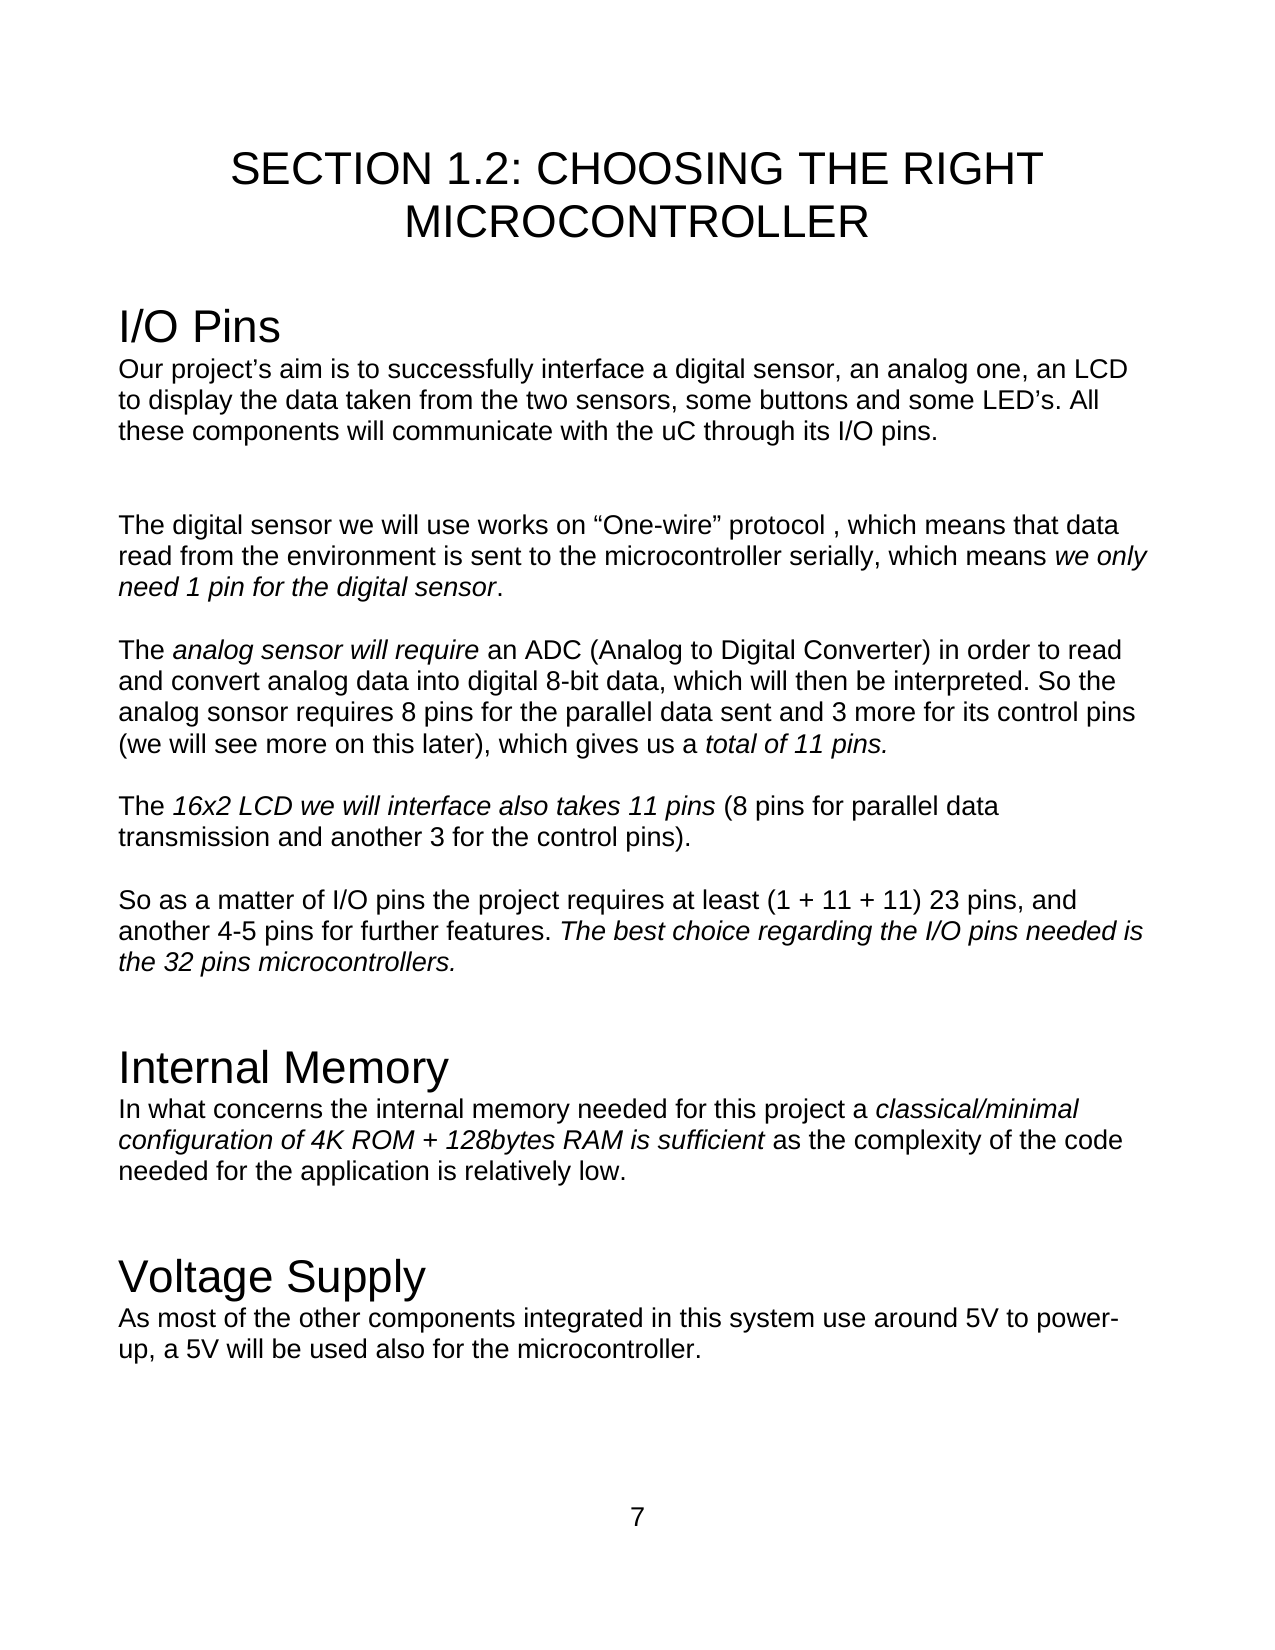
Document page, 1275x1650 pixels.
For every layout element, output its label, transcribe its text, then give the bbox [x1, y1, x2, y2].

text I/O Pins [118, 300, 1157, 353]
text In what concerns the internal memory needed for this project a classical/minimal configuration of 4K ROM + 128bytes RAM is sufficient as the complexity of the code needed for the application is relatively low. [118, 1093, 1157, 1187]
text Voltage Supply [118, 1249, 1157, 1302]
text As most of the other components integrated in this system use around 5V to power-up, a 5V will be used also for the microcontroller. [118, 1302, 1157, 1364]
text Our project’s aim is to successfully interface a digital sensor, an analog one, an LCD to display the data taken from the two sensors, some buttons and some LED’s. All these components will communicate with the uC through its I/O pins. [118, 353, 1157, 446]
text The 16x2 LCD we will interface also takes 11 pins (8 pins for parallel data transmission and another 3 for the control pins). [118, 790, 1157, 853]
text The analog sensor will require an ADC (Analog to Digital Converter) in order to read and convert analog data into digital 8-bit data, which will then be interpreted. So the analog sonsor requires 8 pins for the parallel data sent and 3 more for its control pins (we will see more on this later), which gives us a total of 11 pins. [118, 634, 1157, 759]
text Internal Memory [118, 1040, 1157, 1093]
text The digital sensor we will use works on “One-wire” protocol , which means that data read from the environment is sent to the microcontroller serially, which means we only need 1 pin for the digital sensor. [118, 509, 1157, 603]
text SECTION 1.2: CHOOSING THE RIGHT MICROCONTROLLER [118, 142, 1157, 247]
text So as a matter of I/O pins the project requires at least (1 + 11 + 11) 23 pins, and another 4-5 pins for further features. The best choice regarding the I/O pins needed is the 32 pins microcontrollers. [118, 884, 1157, 978]
